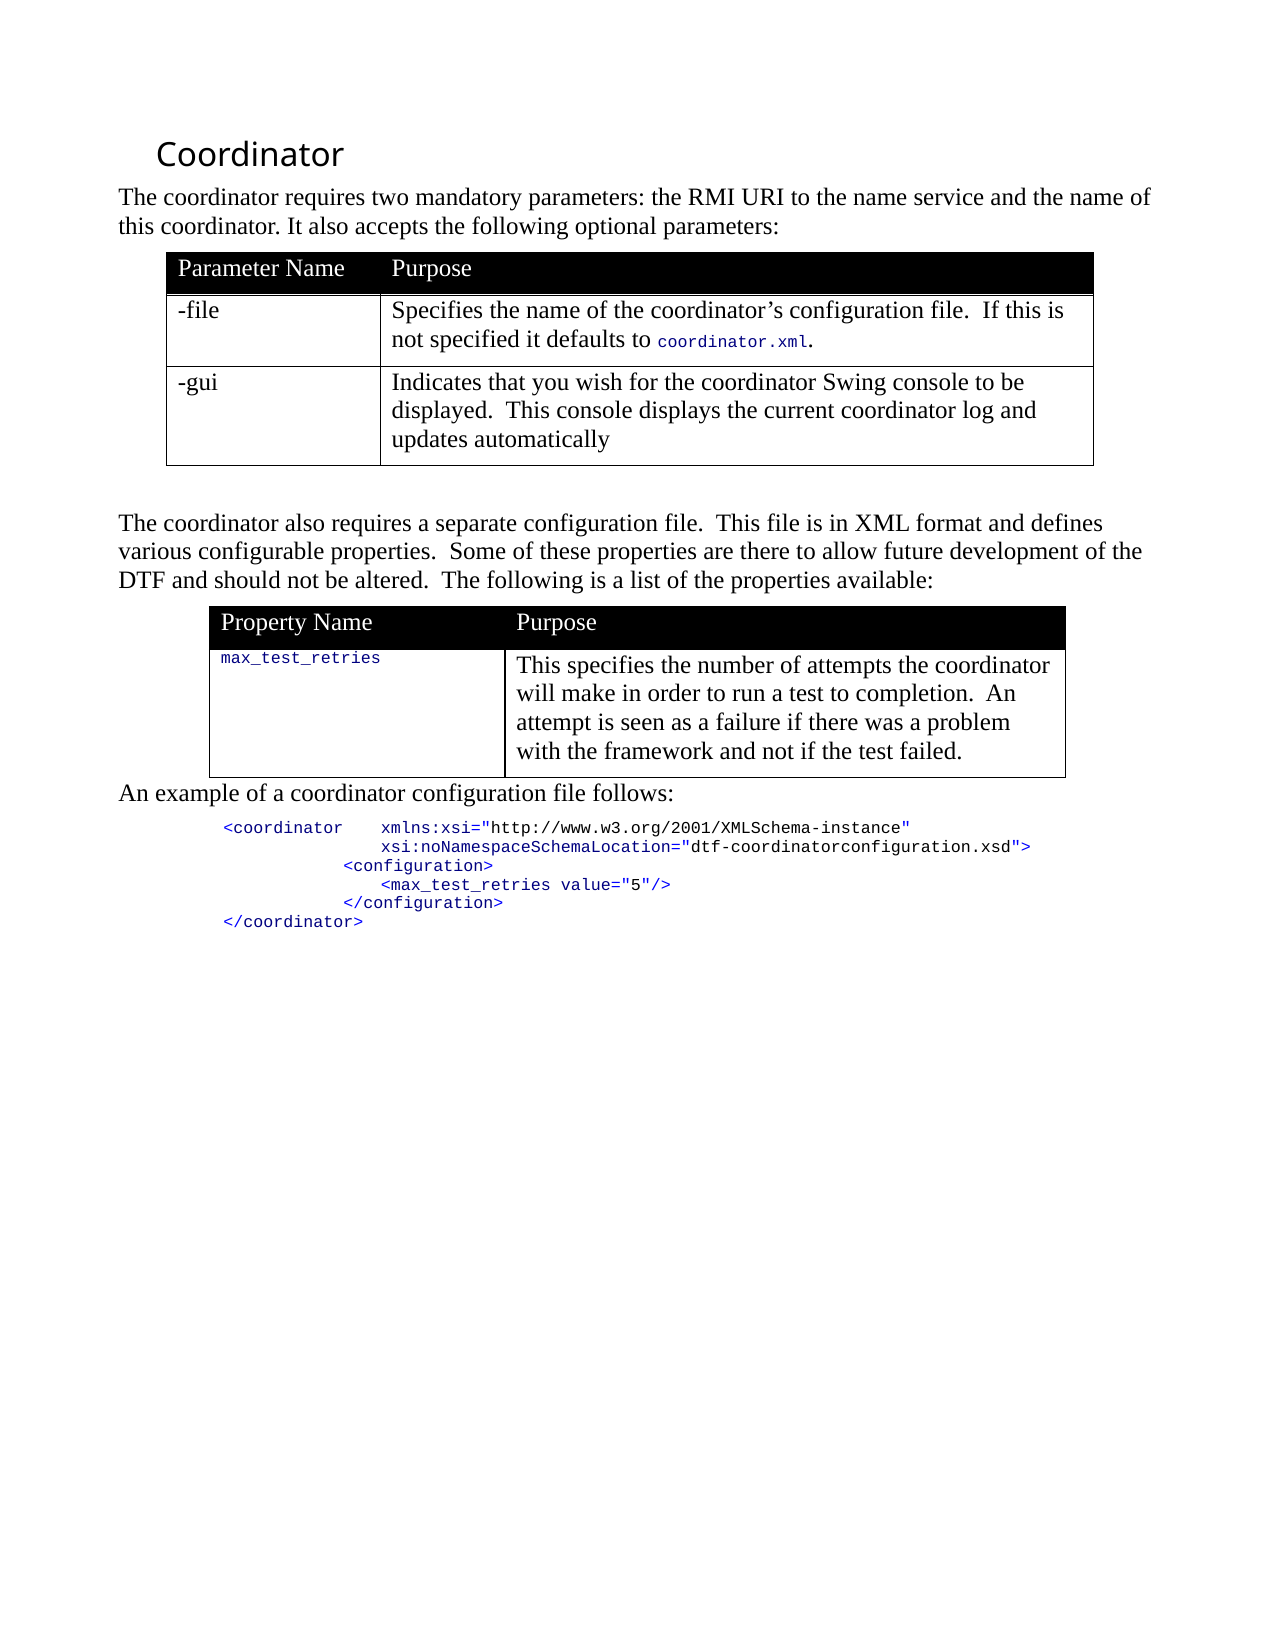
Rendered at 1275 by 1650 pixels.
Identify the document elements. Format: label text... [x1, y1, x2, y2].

text The coordinator also requires a separate configuration file. This file is in XML format and defines various configurable properties. Some of these properties are there to allow future development of the DTF and should not be altered. The following is a list of the properties available: [118, 508, 1157, 594]
table_cell Indicates that you wish for the coordinator Swing console to be displayed. This console displays the current coordinator log and updates automatically [381, 367, 1093, 465]
table_cell Specifies the name of the coordinator’s configuration file. If this is not specified it defaults to coordinator.xml. [381, 296, 1093, 366]
table_cell max_test_retries [210, 650, 504, 777]
text <configuration> [223, 857, 1157, 876]
text The coordinator requires two mandatory parameters: the RMI URI to the name service and the name of this coordinator. It also accepts the following optional parameters: [118, 182, 1157, 240]
table_header Property Name [210, 608, 504, 649]
table_header Parameter Name [167, 253, 380, 294]
text </configuration> [223, 895, 1157, 914]
table_cell This specifies the number of attempts the coordinator will make in order to run a test to completion. An attempt is seen as a failure if there was a problem with the framework and not if the test failed. [506, 650, 1065, 777]
text <max_test_retries value="5"/> [223, 876, 1157, 895]
subtitle Coordinator [156, 131, 1157, 176]
text <coordinator xmlns:xsi="http://www.w3.org/2001/XMLSchema-instance" [223, 819, 1157, 838]
table_cell -gui [167, 367, 380, 465]
text An example of a coordinator configuration file follows: [118, 778, 1157, 807]
table_cell -file [167, 296, 380, 366]
table_header Purpose [506, 608, 1065, 649]
text xsi:noNamespaceSchemaLocation="dtf-coordinatorconfiguration.xsd"> [223, 838, 1157, 857]
table_header Purpose [381, 253, 1093, 294]
text </coordinator> [223, 914, 1157, 933]
